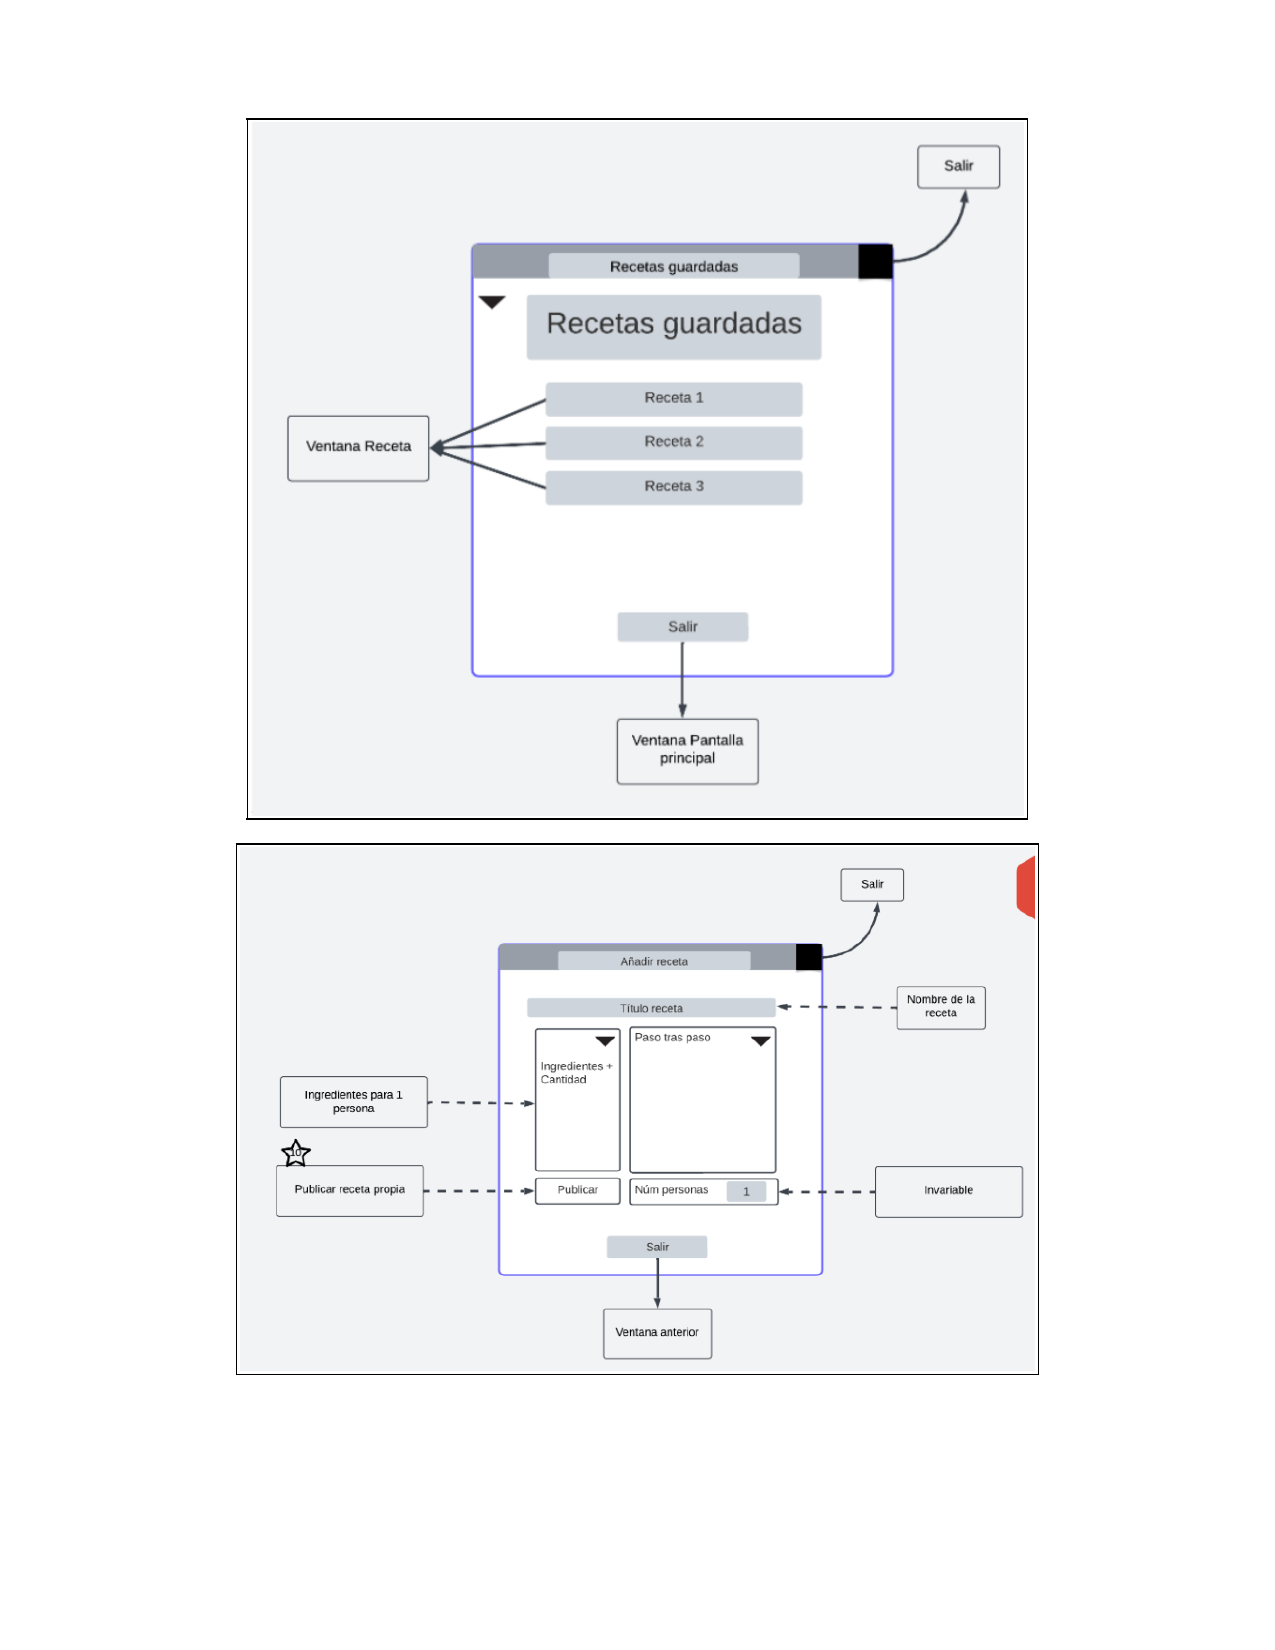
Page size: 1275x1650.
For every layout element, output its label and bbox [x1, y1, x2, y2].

picture [251, 122, 1024, 816]
picture [240, 847, 1035, 1371]
